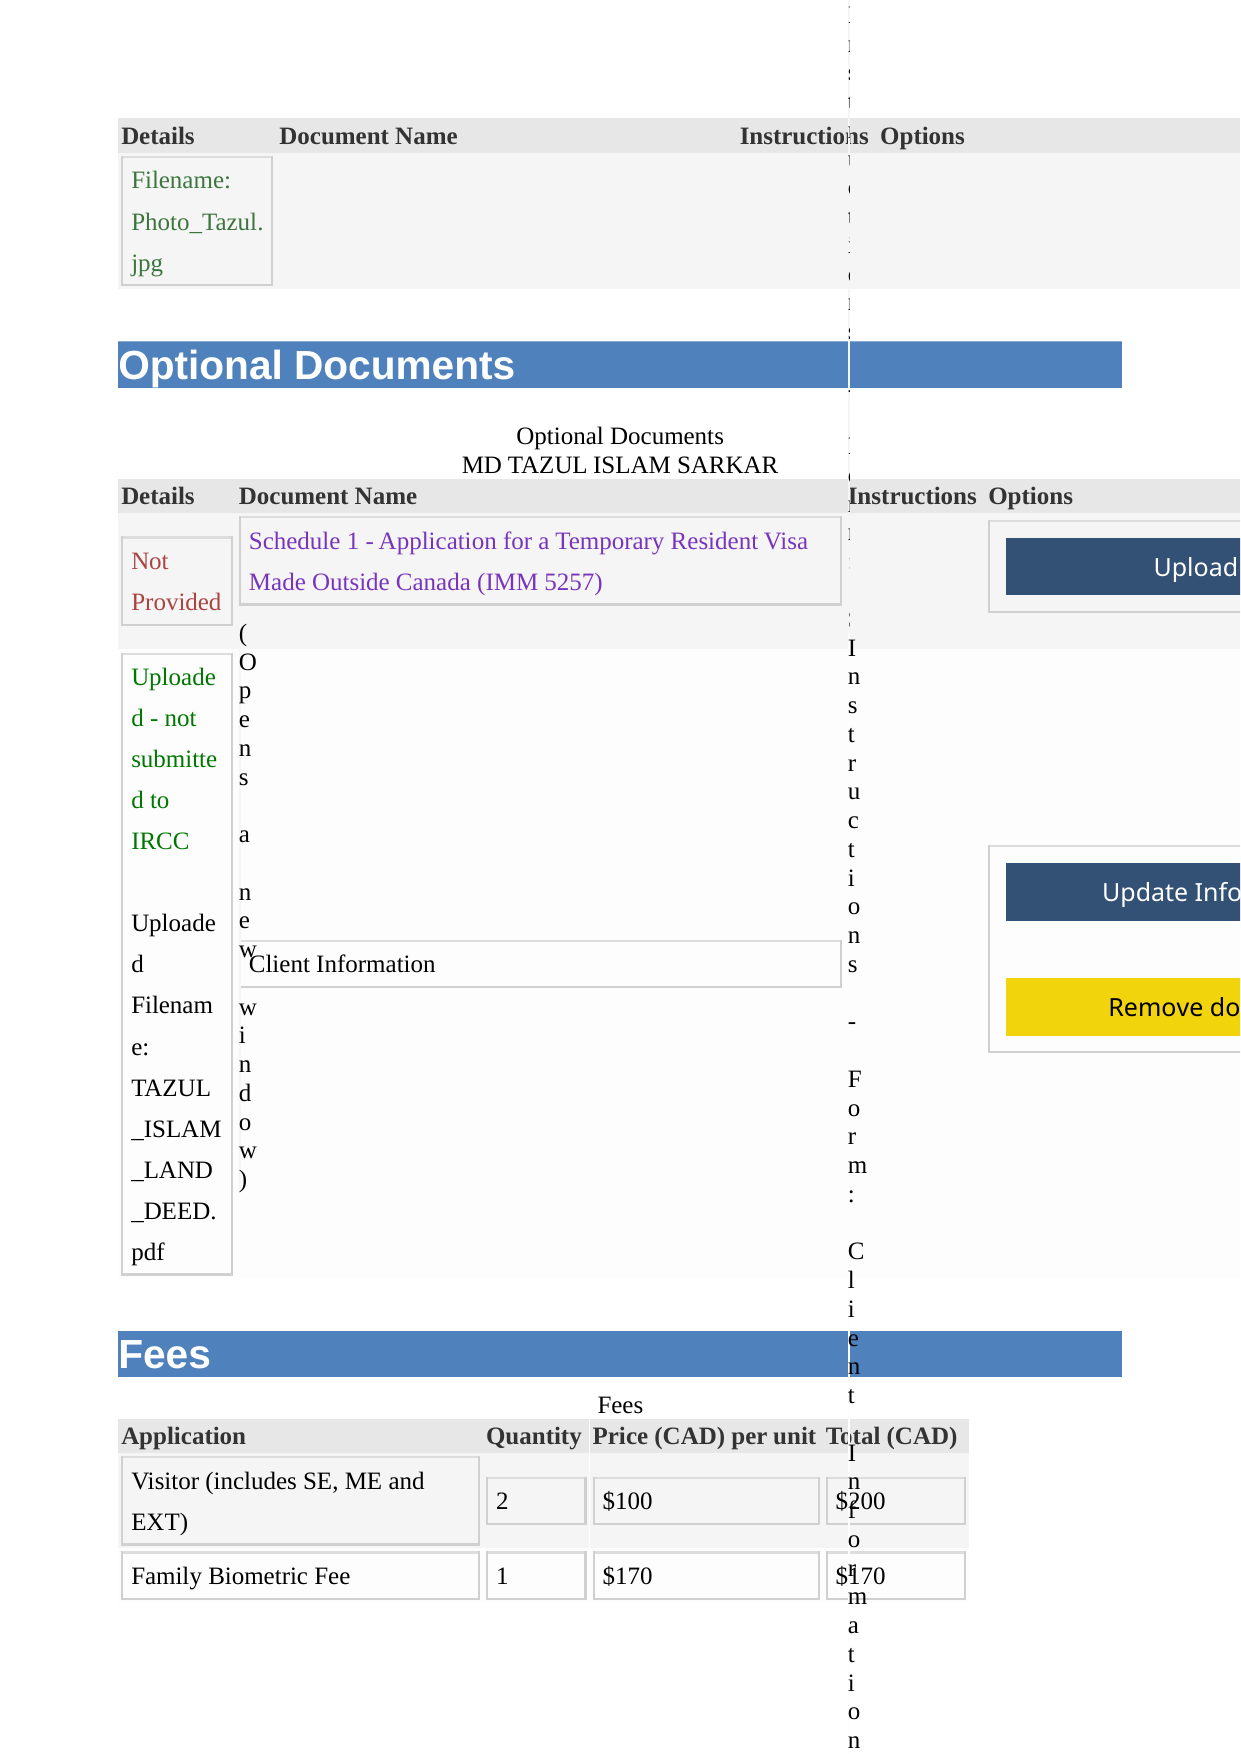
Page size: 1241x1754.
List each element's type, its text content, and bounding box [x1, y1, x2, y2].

table_header Details [118, 118, 276, 153]
table_header Options [985, 479, 1240, 513]
subtitle Optional Documents [118, 341, 848, 388]
table_cell $200 [828, 1479, 848, 1523]
table_cell [990, 847, 1240, 1051]
table_cell Not Provided [118, 513, 236, 649]
table_header Options [877, 118, 1240, 153]
subtitle [850, 341, 1122, 388]
table_cell Client Information [236, 650, 845, 1278]
table_cell 2 [483, 1453, 589, 1548]
subtitle Fees [118, 1331, 848, 1377]
table_header Instructions [850, 118, 877, 153]
table_cell [985, 650, 1240, 1278]
table_cell $170 [590, 1549, 823, 1603]
table_cell $100 [590, 1453, 823, 1548]
table_cell $170 [828, 1554, 848, 1598]
table_cell [985, 513, 1240, 649]
table_cell [850, 153, 877, 289]
table_cell [877, 153, 1240, 289]
table_cell $200 [823, 1453, 848, 1548]
table_cell [990, 522, 1240, 611]
table_header Price (CAD) per unit [590, 1419, 823, 1453]
subtitle Fees [850, 1331, 1122, 1377]
text Fees [118, 1390, 848, 1418]
table_cell [276, 153, 737, 289]
table_header Instructions [737, 118, 848, 153]
table_cell [845, 512, 985, 649]
table_cell $170 [850, 1554, 964, 1598]
table_header Details [118, 479, 236, 513]
table_cell 1 [483, 1549, 589, 1603]
table_cell Filename: Photo_Tazul.jpg [118, 153, 276, 289]
table_cell Visitor (includes SE, ME and EXT) [118, 1453, 483, 1548]
table_header Total (CAD) [850, 1419, 969, 1453]
text Optional Documents MD TAZUL ISLAM SARKAR [118, 421, 848, 478]
table_header Instructions [850, 479, 985, 513]
table_header Quantity [483, 1419, 589, 1453]
table_cell [737, 153, 848, 289]
table_cell Schedule 1 - Application for a Temporary Resident Visa Made Outside Canada (IMM 5257) [236, 513, 845, 658]
table_cell [845, 641, 985, 1287]
table_cell $170 [823, 1549, 848, 1603]
text Fees [850, 1390, 1122, 1418]
table_header Application [118, 1419, 483, 1453]
table_cell Uploaded - not submitted to IRCC Uploaded Filename: TAZUL_ISLAM_LAND_DEED.pdf [118, 650, 236, 1278]
table_cell $200 [850, 1479, 964, 1523]
table_header Total (CAD) [823, 1419, 848, 1453]
table_header Document Name [236, 479, 845, 513]
table_cell $170 [850, 1549, 969, 1603]
table_cell $200 [850, 1453, 969, 1548]
table_cell Family Biometric Fee [118, 1549, 483, 1603]
text Optional Documents MD TAZUL ISLAM SARKAR [850, 421, 1122, 478]
table_header Document Name [276, 118, 737, 153]
